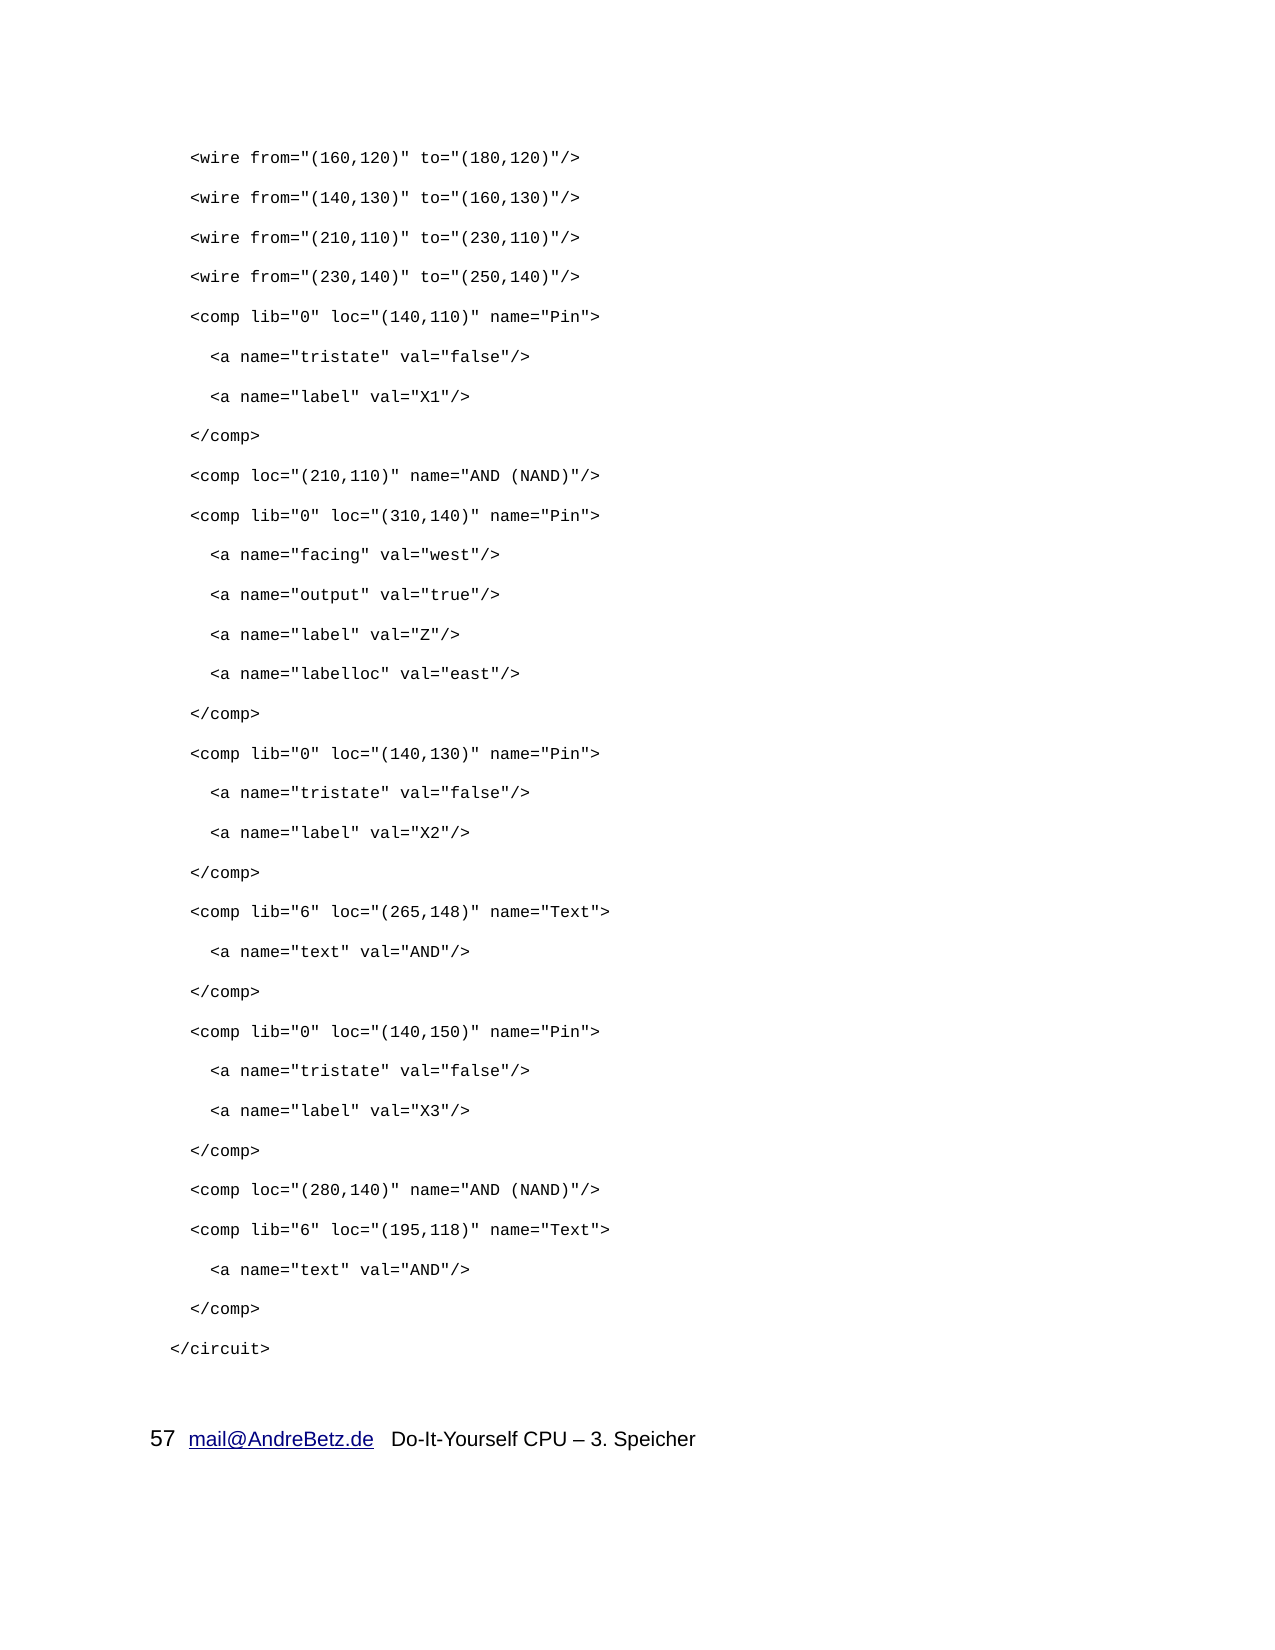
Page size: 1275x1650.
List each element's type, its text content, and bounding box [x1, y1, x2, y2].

text <comp loc="(280,140)" name="AND (NAND)"/> [150, 1182, 1125, 1201]
text <a name="text" val="AND"/> [150, 1261, 1125, 1280]
text <comp loc="(210,110)" name="AND (NAND)"/> [150, 467, 1125, 486]
text </comp> [150, 1301, 1125, 1320]
text <comp lib="0" loc="(140,110)" name="Pin"> [150, 309, 1125, 328]
text <wire from="(230,140)" to="(250,140)"/> [150, 269, 1125, 288]
text <comp lib="0" loc="(140,150)" name="Pin"> [150, 1023, 1125, 1042]
text <a name="label" val="X1"/> [150, 388, 1125, 407]
text <wire from="(210,110)" to="(230,110)"/> [150, 229, 1125, 248]
text </comp> [150, 428, 1125, 447]
text <a name="label" val="X3"/> [150, 1102, 1125, 1121]
text <comp lib="0" loc="(140,130)" name="Pin"> [150, 745, 1125, 764]
text <a name="tristate" val="false"/> [150, 1063, 1125, 1082]
text </circuit> [150, 1341, 1125, 1359]
text </comp> [150, 1142, 1125, 1161]
text <comp lib="6" loc="(265,148)" name="Text"> [150, 904, 1125, 923]
text <a name="label" val="Z"/> [150, 626, 1125, 645]
text <a name="output" val="true"/> [150, 587, 1125, 605]
text <comp lib="6" loc="(195,118)" name="Text"> [150, 1222, 1125, 1240]
text </comp> [150, 864, 1125, 883]
text <a name="labelloc" val="east"/> [150, 666, 1125, 685]
text <comp lib="0" loc="(310,140)" name="Pin"> [150, 507, 1125, 526]
text <a name="tristate" val="false"/> [150, 785, 1125, 804]
text </comp> [150, 706, 1125, 724]
text <a name="facing" val="west"/> [150, 547, 1125, 566]
text </comp> [150, 983, 1125, 1002]
text <a name="label" val="X2"/> [150, 825, 1125, 843]
text <wire from="(160,120)" to="(180,120)"/> [150, 150, 1125, 169]
text <a name="tristate" val="false"/> [150, 348, 1125, 367]
text <wire from="(140,130)" to="(160,130)"/> [150, 190, 1125, 208]
text <a name="text" val="AND"/> [150, 944, 1125, 963]
